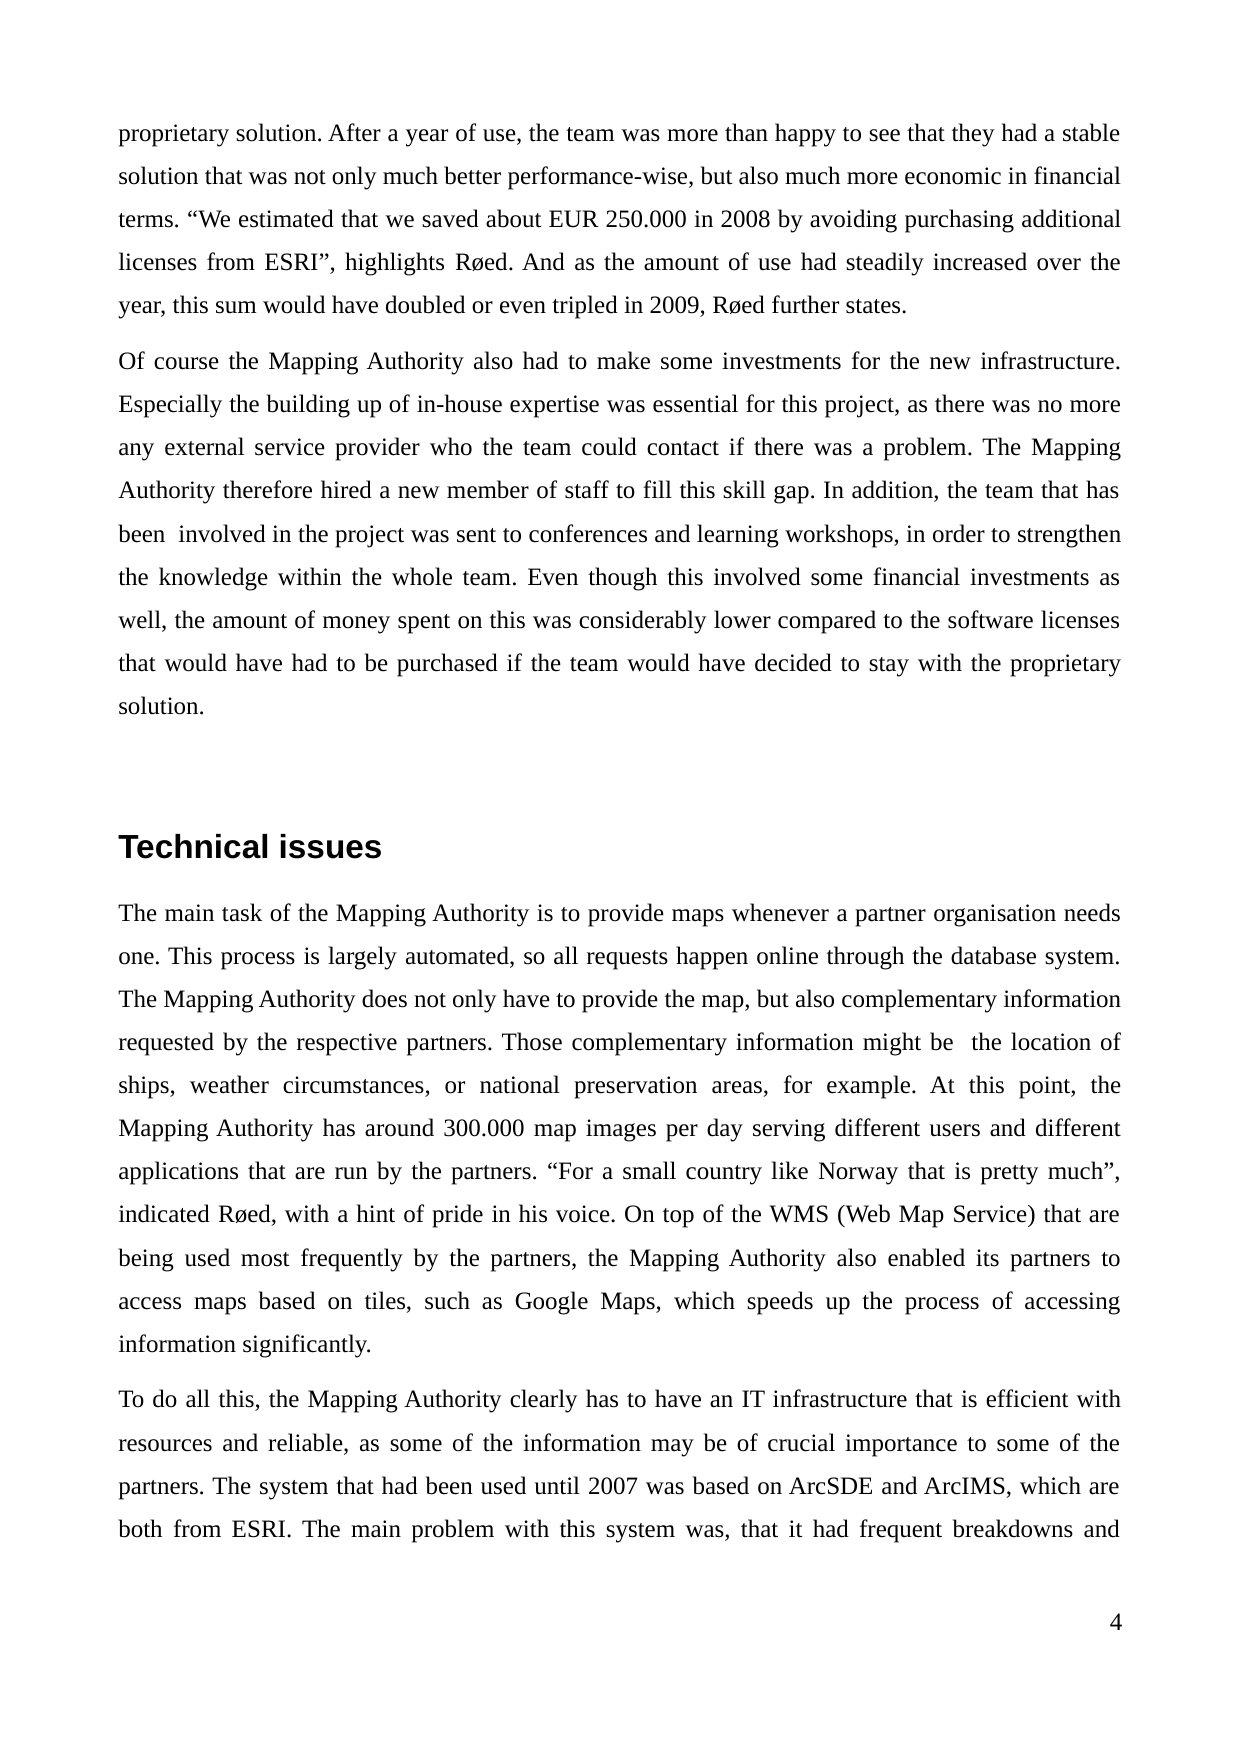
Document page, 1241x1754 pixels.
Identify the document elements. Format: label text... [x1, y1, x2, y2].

text To do all this, the Mapping Authority clearly has to have an IT infrastructure that is efficient with resources and reliable, as some of the information may be of crucial importance to some of the partners. The system that had been used until 2007 was based on ArcSDE and ArcIMS, which are both from ESRI. The main problem with this system was, that it had frequent breakdowns and [118, 1384, 1122, 1543]
text Of course the Mapping Authority also had to make some investments for the new infrastructure. Especially the building up of in-house expertise was essential for this project, as there was no more any external service provider who the team could contact if there was a problem. The Mapping Authority therefore hired a new member of staff to fill this skill gap. In addition, the team that has been involved in the project was sent to conferences and learning workshops, in order to strengthen the knowledge within the whole team. Even though this involved some financial investments as well, the amount of money spent on this was considerably lower compared to the software licenses that would have had to be purchased if the team would have decided to stay with the proprietary solution. [118, 346, 1122, 720]
text proprietary solution. After a year of use, the team was more than happy to see that they had a stable solution that was not only much better performance-wise, but also much more economic in financial terms. “We estimated that we saved about EUR 250.000 in 2008 by avoiding purchasing additional licenses from ESRI”, highlights Røed. And as the amount of use had steadily increased over the year, this sum would have doubled or even tripled in 2009, Røed further states. [118, 118, 1122, 319]
subtitle Technical issues [118, 827, 1122, 866]
text The main task of the Mapping Authority is to provide maps whenever a partner organisation needs one. This process is largely automated, so all requests happen online through the database system. The Mapping Authority does not only have to provide the map, but also complementary information requested by the respective partners. Those complementary information might be the location of ships, weather circumstances, or national preservation areas, for example. At this point, the Mapping Authority has around 300.000 map images per day serving different users and different applications that are run by the partners. “For a small country like Norway that is pretty much”, indicated Røed, with a hint of pride in his voice. On top of the WMS (Web Map Service) that are being used most frequently by the partners, the Mapping Authority also enabled its partners to access maps based on tiles, such as Google Maps, which speeds up the process of accessing information significantly. [118, 898, 1122, 1358]
